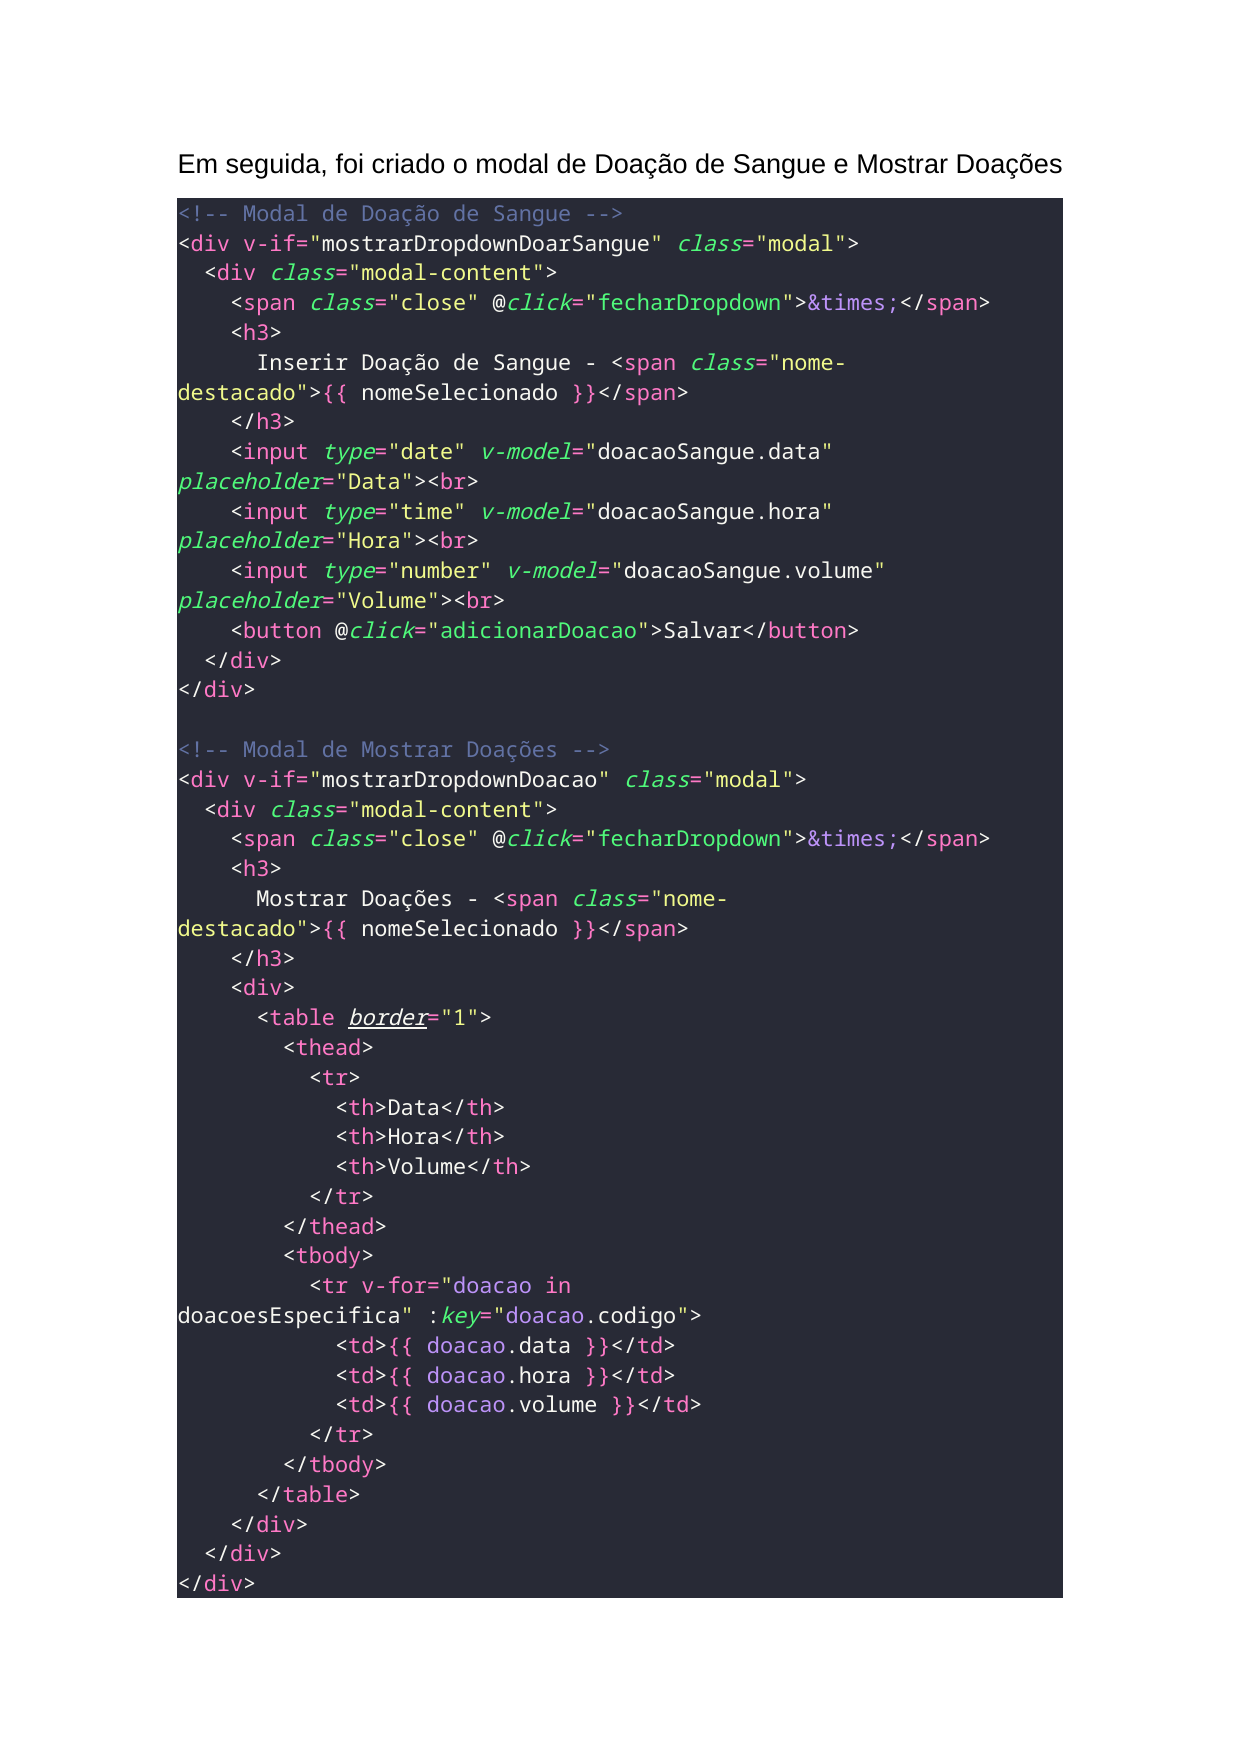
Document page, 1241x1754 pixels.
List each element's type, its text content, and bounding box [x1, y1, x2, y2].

text <div class="modal-content"> [177, 793, 1063, 823]
text <button @click="adicionarDoacao">Salvar</button> [177, 615, 1063, 644]
text <td>{{ doacao.hora }}</td> [177, 1359, 1063, 1389]
text <!-- Modal de Mostrar Doações --> [177, 734, 1063, 764]
text Inserir Doação de Sangue - <span class="nome-destacado">{{ nomeSelecionado }}</span> [177, 347, 1063, 406]
text </div> [177, 1508, 1063, 1538]
text <h3> [177, 853, 1063, 883]
text <div> [177, 972, 1063, 1002]
text <tbody> [177, 1240, 1063, 1270]
text </h3> [177, 942, 1063, 972]
text </table> [177, 1479, 1063, 1508]
text <th>Hora</th> [177, 1121, 1063, 1151]
text <th>Data</th> [177, 1091, 1063, 1121]
text <!-- Modal de Doação de Sangue --> [177, 198, 1063, 227]
text <th>Volume</th> [177, 1151, 1063, 1181]
text <div class="modal-content"> [177, 257, 1063, 287]
text <input type="time" v-model="doacaoSangue.hora" placeholder="Hora"><br> [177, 496, 1063, 555]
text </div> [177, 644, 1063, 674]
text Mostrar Doações - <span class="nome-destacado">{{ nomeSelecionado }}</span> [177, 883, 1063, 942]
text </tbody> [177, 1449, 1063, 1479]
text Em seguida, foi criado o modal de Doação de Sangue e Mostrar Doações [177, 148, 1063, 179]
text <tr v-for="doacao in doacoesEspecifica" :key="doacao.codigo"> [177, 1270, 1063, 1330]
text <div v-if="mostrarDropdownDoarSangue" class="modal"> [177, 227, 1063, 257]
text <table border="1"> [177, 1002, 1063, 1032]
text </tr> [177, 1181, 1063, 1211]
text </div> [177, 1538, 1063, 1568]
text </thead> [177, 1211, 1063, 1240]
text <thead> [177, 1032, 1063, 1062]
text <div v-if="mostrarDropdownDoacao" class="modal"> [177, 764, 1063, 793]
text <tr> [177, 1062, 1063, 1091]
text <td>{{ doacao.data }}</td> [177, 1330, 1063, 1359]
text </div> [177, 674, 1063, 704]
text <input type="date" v-model="doacaoSangue.data" placeholder="Data"><br> [177, 436, 1063, 496]
text <input type="number" v-model="doacaoSangue.volume" placeholder="Volume"><br> [177, 555, 1063, 615]
text </tr> [177, 1419, 1063, 1449]
text <span class="close" @click="fecharDropdown">&times;</span> [177, 287, 1063, 317]
text <span class="close" @click="fecharDropdown">&times;</span> [177, 823, 1063, 853]
text <td>{{ doacao.volume }}</td> [177, 1389, 1063, 1419]
text </h3> [177, 406, 1063, 436]
text <h3> [177, 317, 1063, 347]
text </div> [177, 1568, 1063, 1598]
